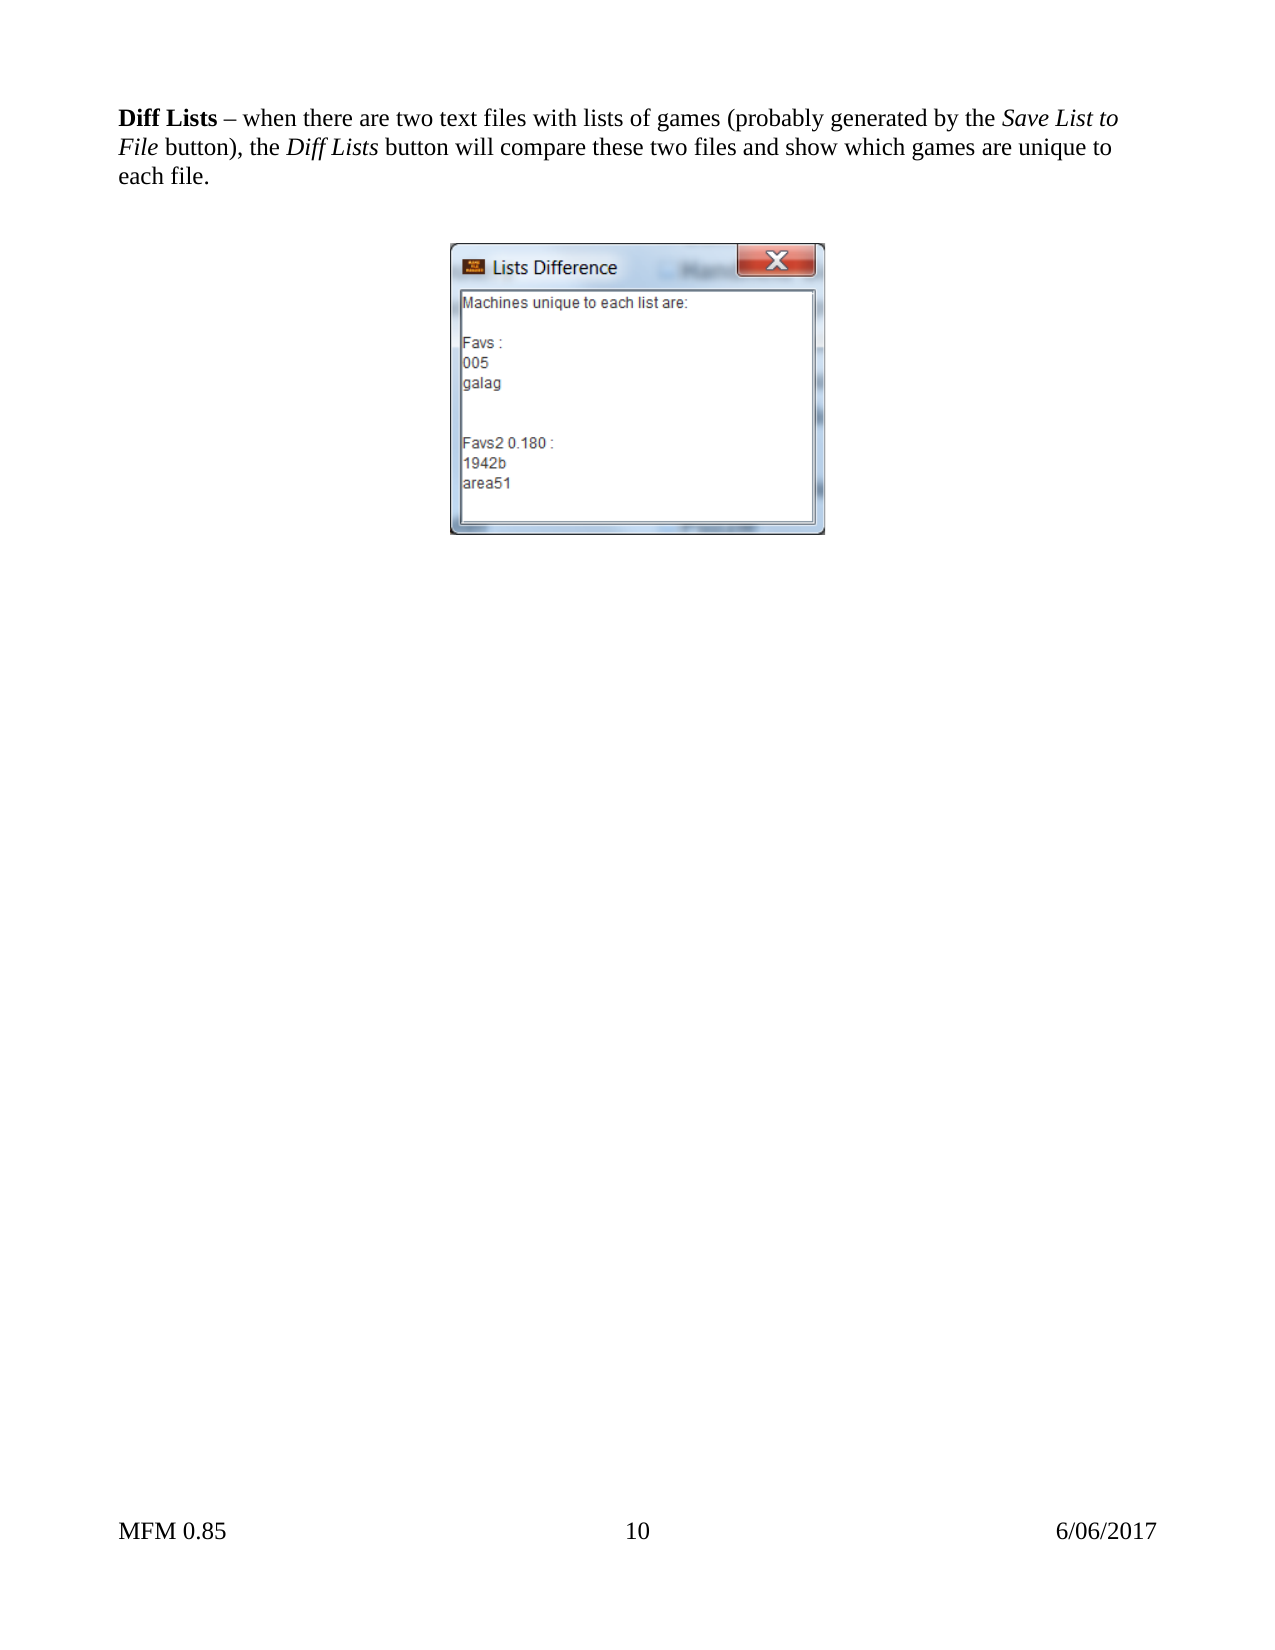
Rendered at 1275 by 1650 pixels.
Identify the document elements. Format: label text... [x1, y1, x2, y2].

picture [450, 243, 826, 535]
text Diff Lists – when there are two text files with lists of games (probably generated by the Save List to File button), the Diff Lists button will compare these two files and show which games are unique to each file. [118, 103, 1157, 190]
